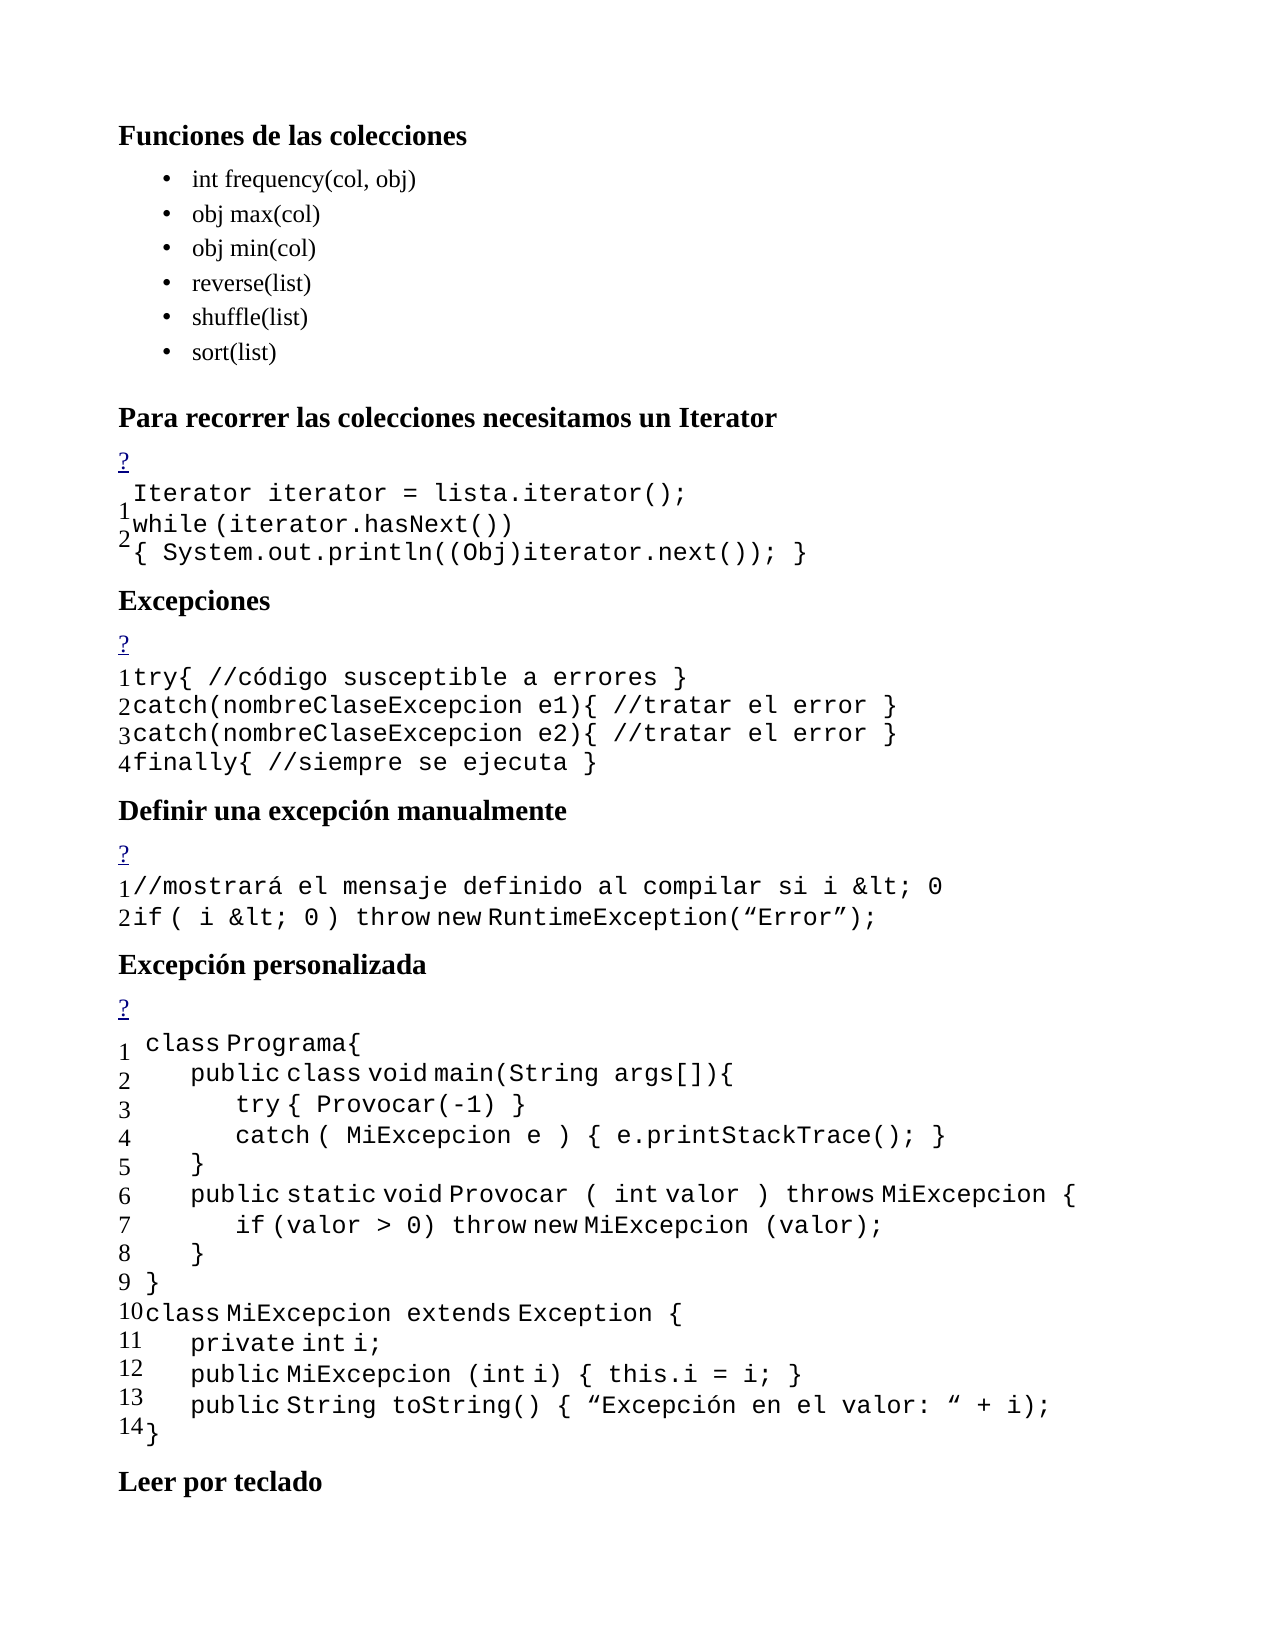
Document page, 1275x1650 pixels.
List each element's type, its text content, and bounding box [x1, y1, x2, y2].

table_header 1 2 3 4 [118, 663, 133, 778]
list sort(list) [162, 337, 1157, 365]
subtitle Funciones de las colecciones [118, 118, 1157, 152]
text ? [118, 839, 1157, 868]
table_header try{ //código susceptible a errores } catch(nombreClaseExcepcion e1){ //tratar el error } catch(nombreClaseExcepcion e2){ //tratar el error } finally{ //siempre se ejecuta } [133, 663, 907, 778]
table_header Iterator iterator = lista.iterator(); while (iterator.hasNext()) { System.out.println((Obj)iterator.next()); } [133, 481, 1157, 568]
subtitle Para recorrer las colecciones necesitamos un Iterator [118, 400, 1157, 434]
subtitle Excepciones [118, 583, 1157, 616]
table_header 1 2 3 4 5 6 7 8 9 10 11 12 13 14 [118, 1028, 145, 1449]
table_header 1 2 [118, 874, 133, 933]
text ? [118, 629, 1157, 658]
subtitle Excepción personalizada [118, 947, 1157, 981]
list obj max(col) [162, 199, 1157, 227]
subtitle Definir una excepción manualmente [118, 793, 1157, 826]
text ? [118, 446, 1157, 475]
list shuffle(list) [162, 302, 1157, 331]
subtitle Leer por teclado [118, 1464, 1157, 1497]
table_header //mostrará el mensaje definido al compilar si i &lt; 0 if ( i &lt; 0 ) throw new RuntimeException(“Error”); [133, 874, 957, 933]
list reverse(list) [162, 268, 1157, 296]
table_header 1 2 [118, 481, 133, 568]
text ? [118, 993, 1157, 1022]
list obj min(col) [162, 233, 1157, 262]
table_header class Programa{ public class void main(String args[]){ try { Provocar(-1) } catch ( MiExcepcion e ) { e.printStackTrace(); } } public static void Provocar ( int valor ) throws MiExcepcion { if (valor > 0) throw new MiExcepcion (valor); } } class MiExcepcion extends Exception { private int i; public MiExcepcion (int i) { this.i = i; } public String toString() { “Excepción en el valor: “ + i); } [145, 1028, 1087, 1449]
list int frequency(col, obj) [162, 164, 1157, 193]
